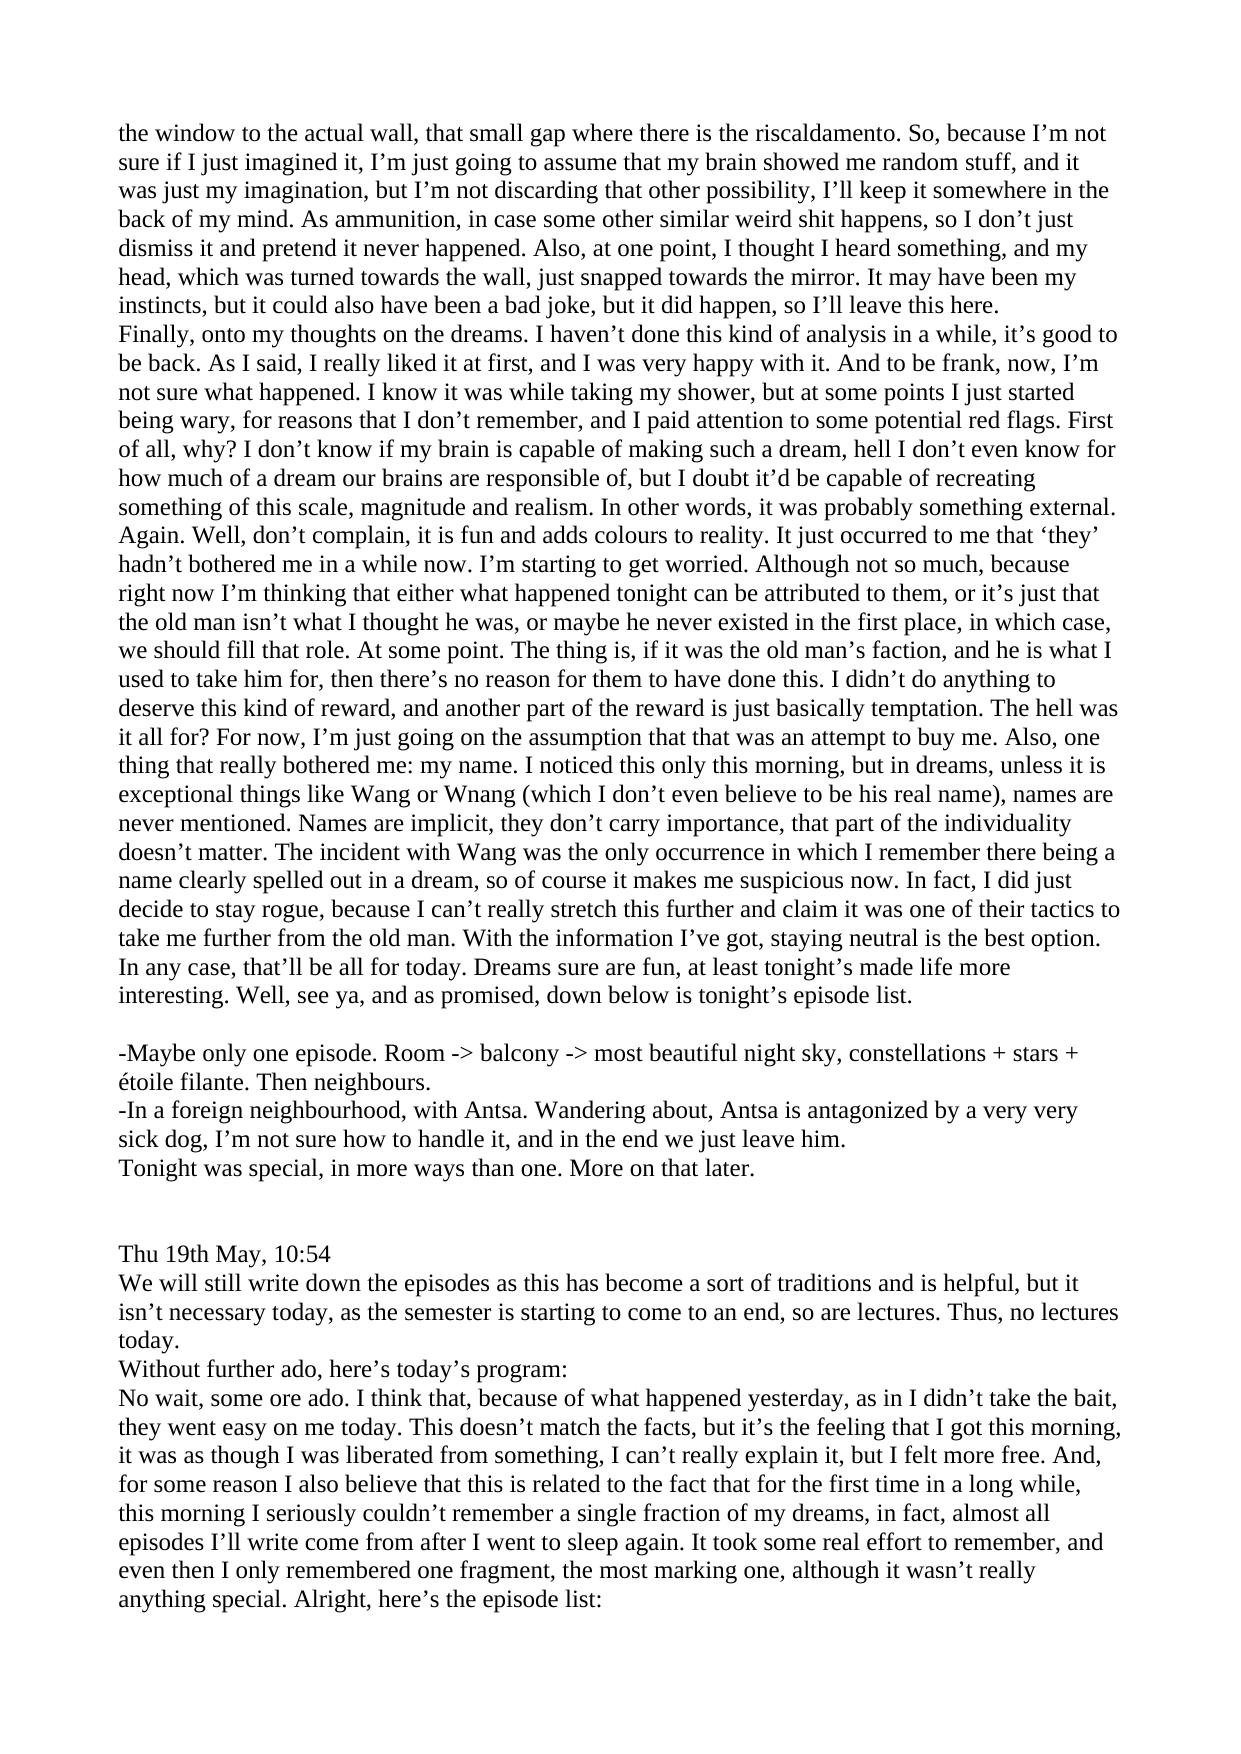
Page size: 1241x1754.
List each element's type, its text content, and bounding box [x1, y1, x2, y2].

text the window to the actual wall, that small gap where there is the riscaldamento. So, because I’m not sure if I just imagined it, I’m just going to assume that my brain showed me random stuff, and it was just my imagination, but I’m not discarding that other possibility, I’ll keep it somewhere in the back of my mind. As ammunition, in case some other similar weird shit happens, so I don’t just dismiss it and pretend it never happened. Also, at one point, I thought I heard something, and my head, which was turned towards the wall, just snapped towards the mirror. It may have been my instincts, but it could also have been a bad joke, but it did happen, so I’ll leave this here. [118, 118, 1122, 319]
text Tonight was special, in more ways than one. More on that later. [118, 1153, 1122, 1182]
text No wait, some ore ado. I think that, because of what happened yesterday, as in I didn’t take the bait, they went easy on me today. This doesn’t match the facts, but it’s the feeling that I got this morning, it was as though I was liberated from something, I can’t really explain it, but I felt more free. And, for some reason I also believe that this is related to the fact that for the first time in a long while, this morning I seriously couldn’t remember a single fraction of my dreams, in fact, almost all episodes I’ll write come from after I went to sleep again. It took some real effort to remember, and even then I only remembered one fragment, the most marking one, although it wasn’t really anything special. Alright, here’s the episode list: [118, 1383, 1122, 1613]
text Without further ado, here’s today’s program: [118, 1354, 1122, 1383]
text -In a foreign neighbourhood, with Antsa. Wandering about, Antsa is antagonized by a very very sick dog, I’m not sure how to handle it, and in the end we just leave him. [118, 1096, 1122, 1153]
text Thu 19th May, 10:54 [118, 1239, 1122, 1268]
text -Maybe only one episode. Room -> balcony -> most beautiful night sky, constellations + stars + étoile filante. Then neighbours. [118, 1038, 1122, 1096]
text We will still write down the episodes as this has become a sort of traditions and is helpful, but it isn’t necessary today, as the semester is starting to come to an end, so are lectures. Thus, no lectures today. [118, 1268, 1122, 1354]
text Finally, onto my thoughts on the dreams. I haven’t done this kind of analysis in a while, it’s good to be back. As I said, I really liked it at first, and I was very happy with it. And to be frank, now, I’m not sure what happened. I know it was while taking my shower, but at some points I just started being wary, for reasons that I don’t remember, and I paid attention to some potential red flags. First of all, why? I don’t know if my brain is capable of making such a dream, hell I don’t even know for how much of a dream our brains are responsible of, but I doubt it’d be capable of recreating something of this scale, magnitude and realism. In other words, it was probably something external. Again. Well, don’t complain, it is fun and adds colours to reality. It just occurred to me that ‘they’ hadn’t bothered me in a while now. I’m starting to get worried. Although not so much, because right now I’m thinking that either what happened tonight can be attributed to them, or it’s just that the old man isn’t what I thought he was, or maybe he never existed in the first place, in which case, we should fill that role. At some point. The thing is, if it was the old man’s faction, and he is what I used to take him for, then there’s no reason for them to have done this. I didn’t do anything to deserve this kind of reward, and another part of the reward is just basically temptation. The hell was it all for? For now, I’m just going on the assumption that that was an attempt to buy me. Also, one thing that really bothered me: my name. I noticed this only this morning, but in dreams, unless it is exceptional things like Wang or Wnang (which I don’t even believe to be his real name), names are never mentioned. Names are implicit, they don’t carry importance, that part of the individuality doesn’t matter. The incident with Wang was the only occurrence in which I remember there being a name clearly spelled out in a dream, so of course it makes me suspicious now. In fact, I did just decide to stay rogue, because I can’t really stretch this further and claim it was one of their tactics to take me further from the old man. With the information I’ve got, staying neutral is the best option. In any case, that’ll be all for today. Dreams sure are fun, at least tonight’s made life more interesting. Well, see ya, and as promised, down below is tonight’s episode list. [118, 319, 1122, 1009]
